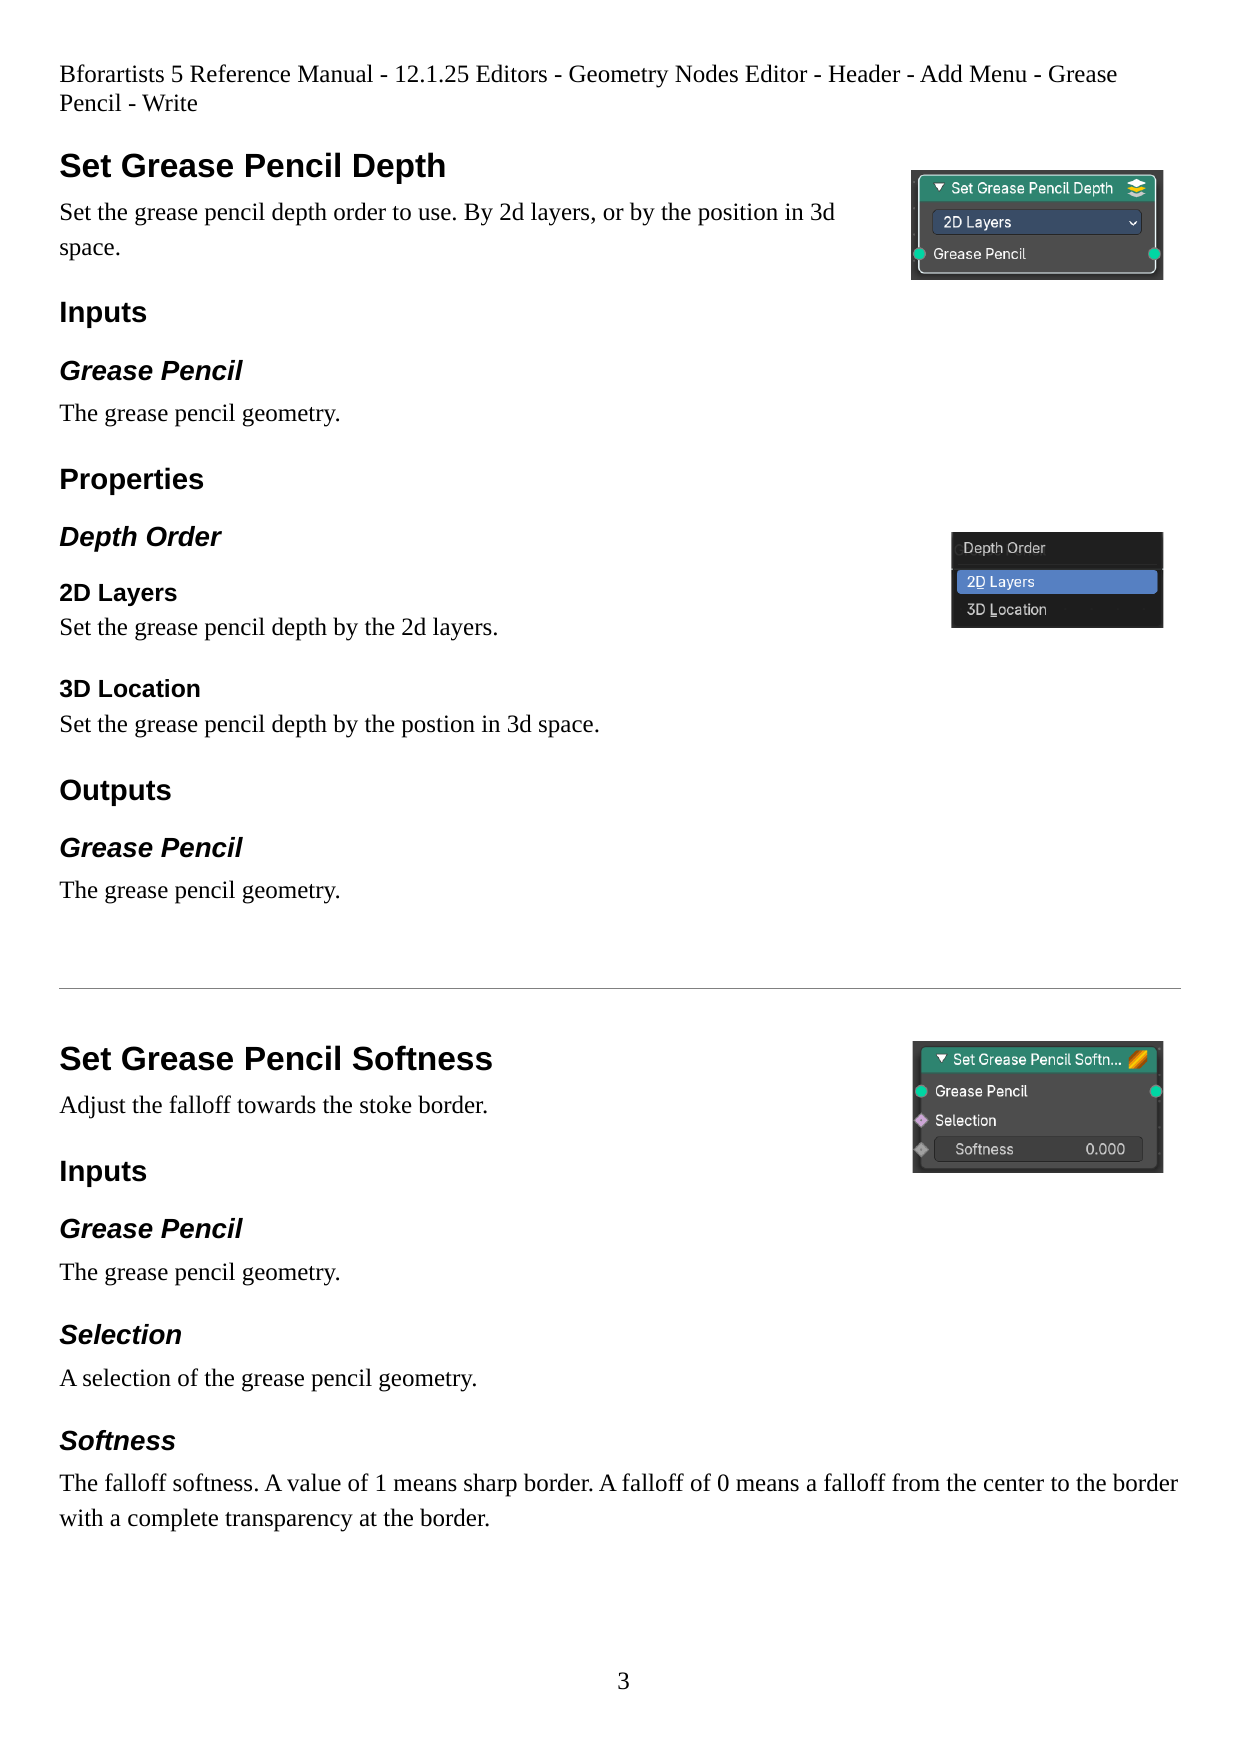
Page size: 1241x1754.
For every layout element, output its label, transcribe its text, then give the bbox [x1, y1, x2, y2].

picture [951, 532, 1164, 628]
text Adjust the falloff towards the stoke border. [59, 1090, 912, 1119]
subtitle Inputs [59, 1153, 1181, 1187]
subtitle Set Grease Pencil Softness [59, 1039, 1181, 1077]
subtitle Inputs [59, 295, 1181, 329]
picture [912, 1041, 1164, 1173]
subtitle 3D Location [59, 674, 1181, 703]
text A selection of the grease pencil geometry. [59, 1363, 1181, 1391]
picture [911, 170, 1164, 280]
text Set the grease pencil depth by the postion in 3d space. [59, 709, 1181, 738]
subtitle 2D Layers [59, 578, 951, 606]
text The grease pencil geometry. [59, 398, 1181, 427]
text The falloff softness. A value of 1 means sharp border. A falloff of 0 means a falloff from the center to the border with a complete transparency at the border. [59, 1468, 1181, 1532]
subtitle Softness [59, 1424, 1181, 1456]
text The grease pencil geometry. [59, 1257, 1181, 1285]
subtitle Properties [59, 462, 1181, 496]
subtitle Grease Pencil [59, 831, 1181, 863]
subtitle Grease Pencil [59, 1212, 1181, 1244]
text Set the grease pencil depth order to use. By 2d layers, or by the position in 3d space. [59, 197, 911, 260]
subtitle [1164, 578, 1181, 606]
subtitle Grease Pencil [59, 354, 1181, 386]
text Set the grease pencil depth by the 2d layers. [59, 612, 1181, 641]
subtitle Set Grease Pencil Depth [59, 146, 1181, 185]
subtitle Depth Order [59, 521, 1181, 553]
text The grease pencil geometry. [59, 876, 1181, 904]
subtitle Selection [59, 1318, 1181, 1350]
subtitle Outputs [59, 772, 1181, 806]
